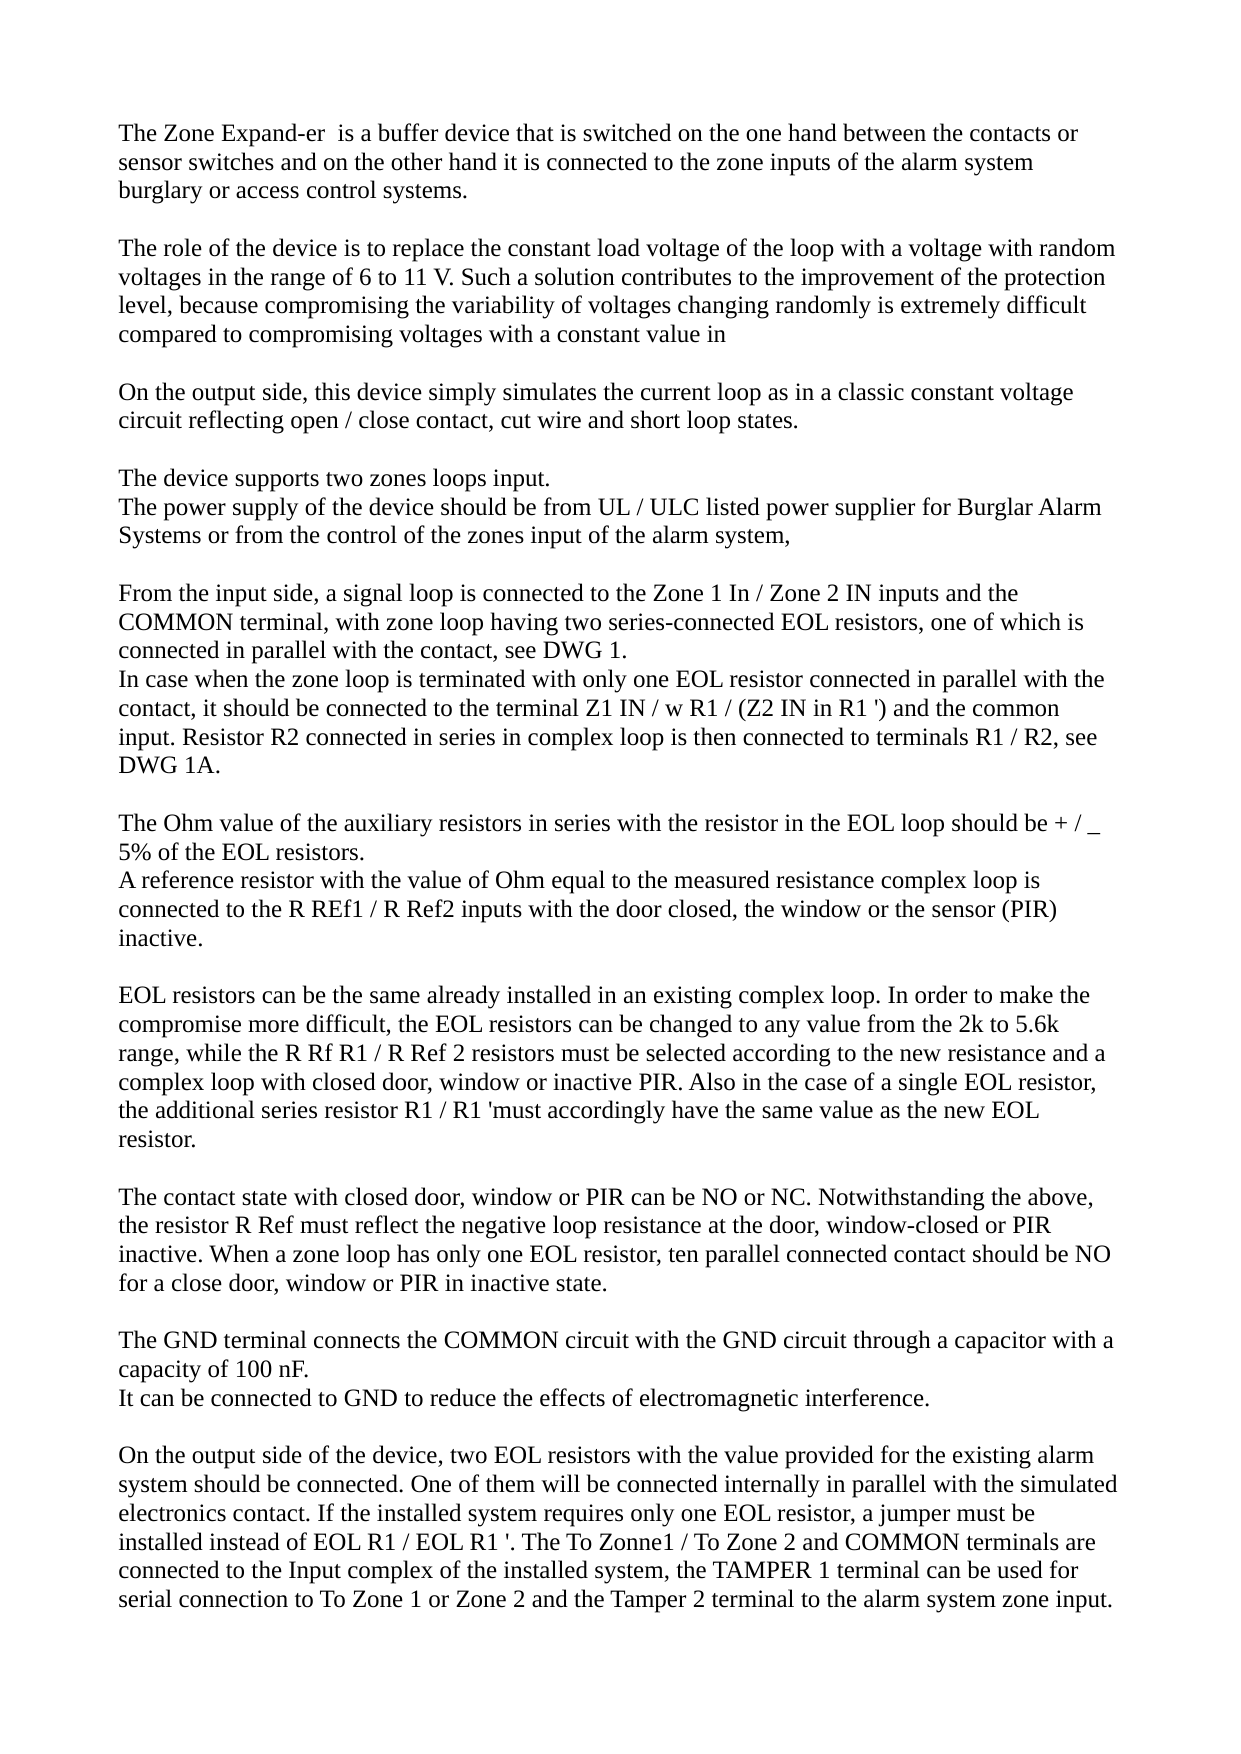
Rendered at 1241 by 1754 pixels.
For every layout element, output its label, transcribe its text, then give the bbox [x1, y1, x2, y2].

text On the output side of the device, two EOL resistors with the value provided for the existing alarm system should be connected. One of them will be connected internally in parallel with the simulated electronics contact. If the installed system requires only one EOL resistor, a jumper must be installed instead of EOL R1 / EOL R1 '. The To Zonne1 / To Zone 2 and COMMON terminals are connected to the Input complex of the installed system, the TAMPER 1 terminal can be used for serial connection to To Zone 1 or Zone 2 and the Tamper 2 terminal to the alarm system zone input. [118, 1441, 1122, 1613]
text The device supports two zones loops input. The power supply of the device should be from UL / ULC listed power supplier for Burglar Alarm Systems or from the control of the zones input of the alarm system, [118, 463, 1122, 549]
text EOL resistors can be the same already installed in an existing complex loop. In order to make the compromise more difficult, the EOL resistors can be changed to any value from the 2k to 5.6k range, while the R Rf R1 / R Ref 2 resistors must be selected according to the new resistance and a complex loop with closed door, window or inactive PIR. Also in the case of a single EOL resistor, the additional series resistor R1 / R1 'must accordingly have the same value as the new EOL resistor. [118, 981, 1122, 1153]
text The Zone Expand-er is a buffer device that is switched on the one hand between the contacts or sensor switches and on the other hand it is connected to the zone inputs of the alarm system burglary or access control systems. [118, 118, 1122, 204]
text The GND terminal connects the COMMON circuit with the GND circuit through a capacitor with a capacity of 100 nF. It can be connected to GND to reduce the effects of electromagnetic interference. [118, 1326, 1122, 1412]
text On the output side, this device simply simulates the current loop as in a classic constant voltage circuit reflecting open / close contact, cut wire and short loop states. [118, 377, 1122, 434]
text The Ohm value of the auxiliary resistors in series with the resistor in the EOL loop should be + / _ 5% of the EOL resistors. A reference resistor with the value of Ohm equal to the measured resistance complex loop is connected to the R REf1 / R Ref2 inputs with the door closed, the window or the sensor (PIR) inactive. [118, 808, 1122, 952]
text The role of the device is to replace the constant load voltage of the loop with a voltage with random voltages in the range of 6 to 11 V. Such a solution contributes to the improvement of the protection level, because compromising the variability of voltages changing randomly is extremely difficult compared to compromising voltages with a constant value in [118, 233, 1122, 348]
text From the input side, a signal loop is connected to the Zone 1 In / Zone 2 IN inputs and the COMMON terminal, with zone loop having two series-connected EOL resistors, one of which is connected in parallel with the contact, see DWG 1. In case when the zone loop is terminated with only one EOL resistor connected in parallel with the contact, it should be connected to the terminal Z1 IN / w R1 / (Z2 IN in R1 ') and the common input. Resistor R2 connected in series in complex loop is then connected to terminals R1 / R2, see DWG 1A. [118, 578, 1122, 779]
text The contact state with closed door, window or PIR can be NO or NC. Notwithstanding the above, the resistor R Ref must reflect the negative loop resistance at the door, window-closed or PIR inactive. When a zone loop has only one EOL resistor, ten parallel connected contact should be NO for a close door, window or PIR in inactive state. [118, 1182, 1122, 1297]
